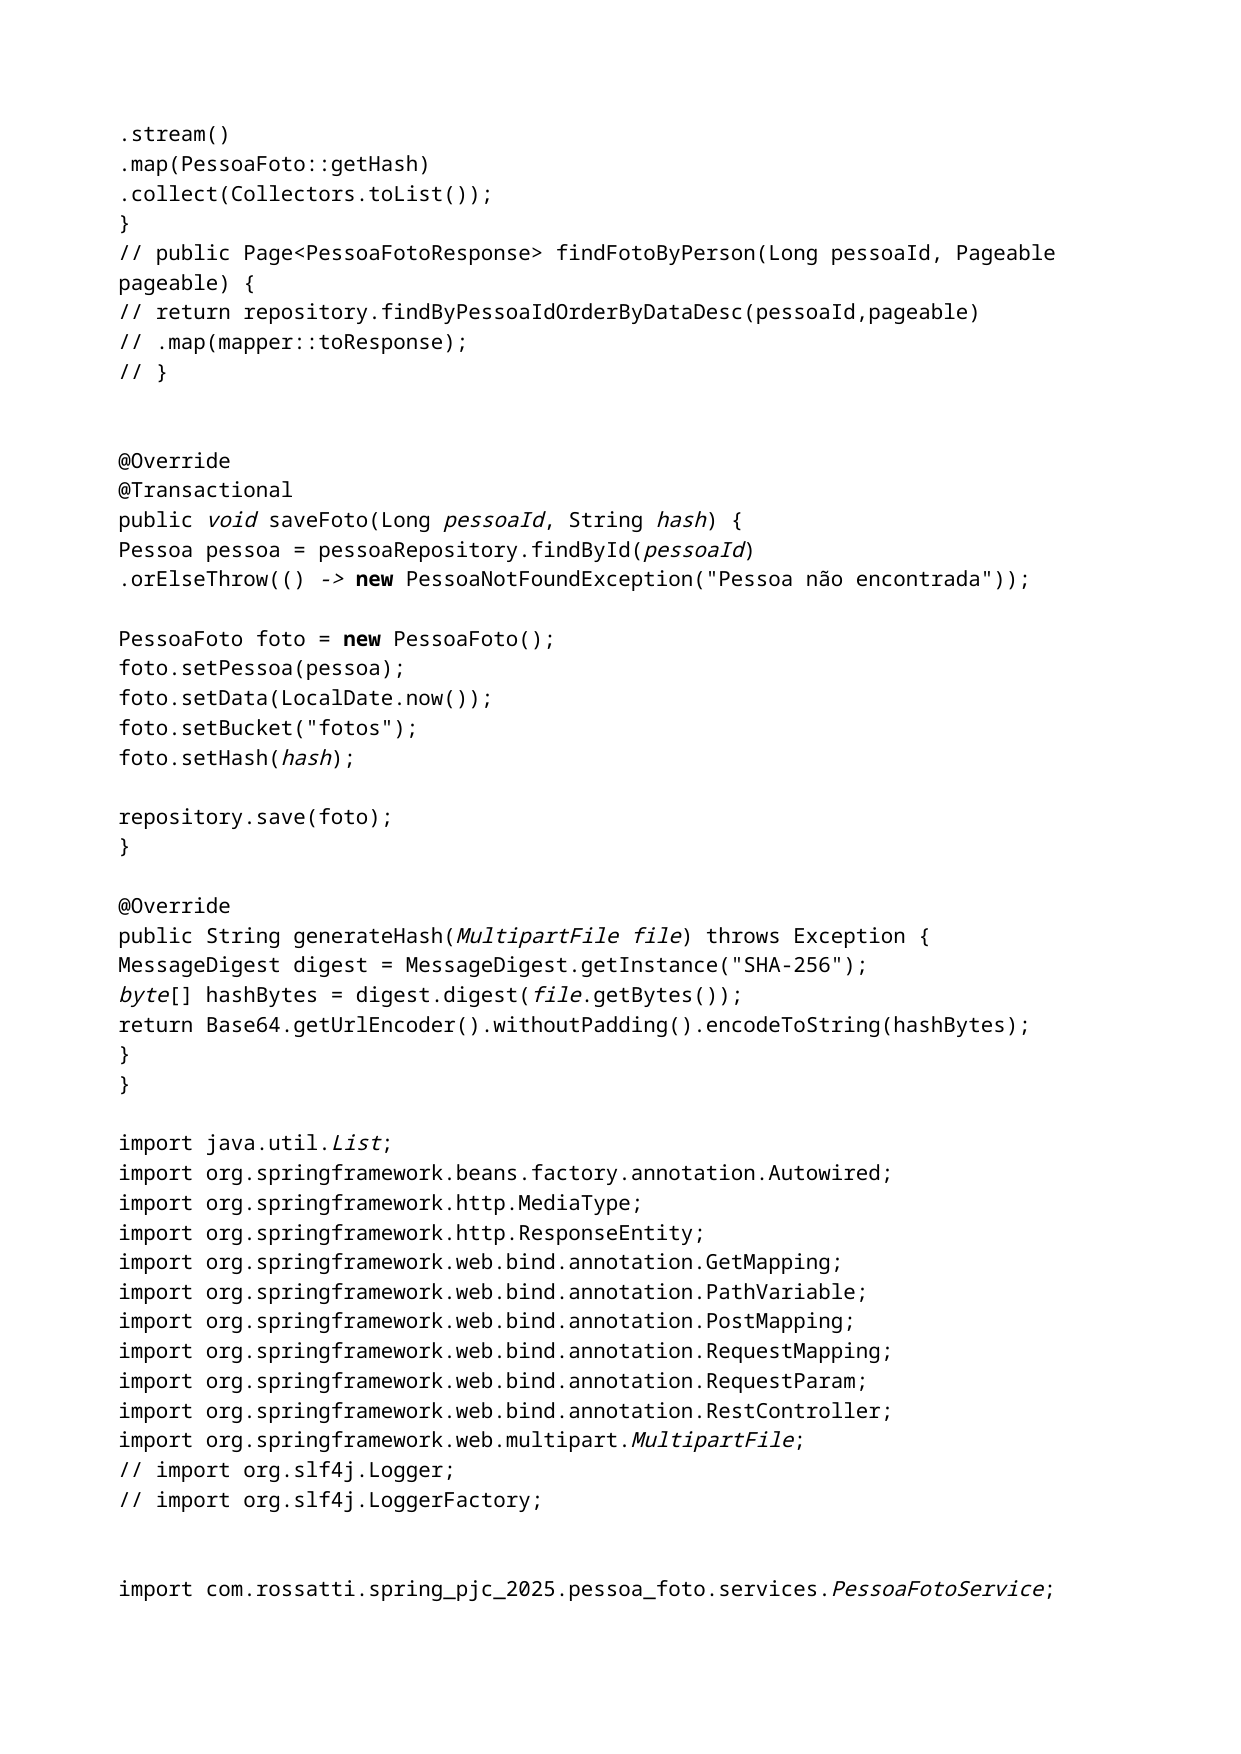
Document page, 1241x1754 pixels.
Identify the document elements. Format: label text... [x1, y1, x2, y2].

text import org.springframework.web.bind.annotation.RequestParam; [118, 1365, 1122, 1394]
text .collect(Collectors.toList()); [118, 177, 1122, 207]
text public void saveFoto(Long pessoaId, String hash) { [118, 504, 1122, 533]
text // return repository.findByPessoaIdOrderByDataDesc(pessoaId,pageable) [118, 296, 1122, 326]
text foto.setData(LocalDate.now()); [118, 682, 1122, 712]
text Pessoa pessoa = pessoaRepository.findById(pessoaId) [118, 533, 1122, 563]
text @Override [118, 890, 1122, 919]
text import com.rossatti.spring_pjc_2025.pessoa_foto.services.PessoaFotoService; [118, 1572, 1122, 1602]
text } [118, 830, 1122, 860]
text public String generateHash(MultipartFile file) throws Exception { [118, 919, 1122, 949]
text foto.setHash(hash); [118, 741, 1122, 771]
text import org.springframework.web.bind.annotation.PostMapping; [118, 1305, 1122, 1335]
text MessageDigest digest = MessageDigest.getInstance("SHA-256"); [118, 949, 1122, 979]
text @Transactional [118, 474, 1122, 504]
text .map(PessoaFoto::getHash) [118, 148, 1122, 177]
text byte[] hashBytes = digest.digest(file.getBytes()); [118, 979, 1122, 1008]
text .orElseThrow(() -> new PessoaNotFoundException("Pessoa não encontrada")); [118, 563, 1122, 593]
text import org.springframework.http.ResponseEntity; [118, 1216, 1122, 1246]
text import org.springframework.http.MediaType; [118, 1187, 1122, 1216]
text import org.springframework.web.multipart.MultipartFile; [118, 1424, 1122, 1454]
text import org.springframework.web.bind.annotation.RequestMapping; [118, 1335, 1122, 1365]
text } [118, 1068, 1122, 1098]
text .stream() [118, 118, 1122, 148]
text // public Page<PessoaFotoResponse> findFotoByPerson(Long pessoaId, Pageable pageable) { [118, 237, 1122, 296]
text import org.springframework.web.bind.annotation.RestController; [118, 1394, 1122, 1424]
text return Base64.getUrlEncoder().withoutPadding().encodeToString(hashBytes); [118, 1008, 1122, 1038]
text // } [118, 356, 1122, 385]
text // .map(mapper::toResponse); [118, 326, 1122, 356]
text } [118, 207, 1122, 237]
text // import org.slf4j.Logger; [118, 1454, 1122, 1483]
text import org.springframework.beans.factory.annotation.Autowired; [118, 1157, 1122, 1187]
text import org.springframework.web.bind.annotation.PathVariable; [118, 1276, 1122, 1305]
text import org.springframework.web.bind.annotation.GetMapping; [118, 1246, 1122, 1276]
text // import org.slf4j.LoggerFactory; [118, 1483, 1122, 1513]
text foto.setPessoa(pessoa); [118, 652, 1122, 682]
text PessoaFoto foto = new PessoaFoto(); [118, 623, 1122, 652]
text @Override [118, 444, 1122, 474]
text import java.util.List; [118, 1127, 1122, 1157]
text } [118, 1038, 1122, 1068]
text foto.setBucket("fotos"); [118, 712, 1122, 741]
text repository.save(foto); [118, 801, 1122, 830]
